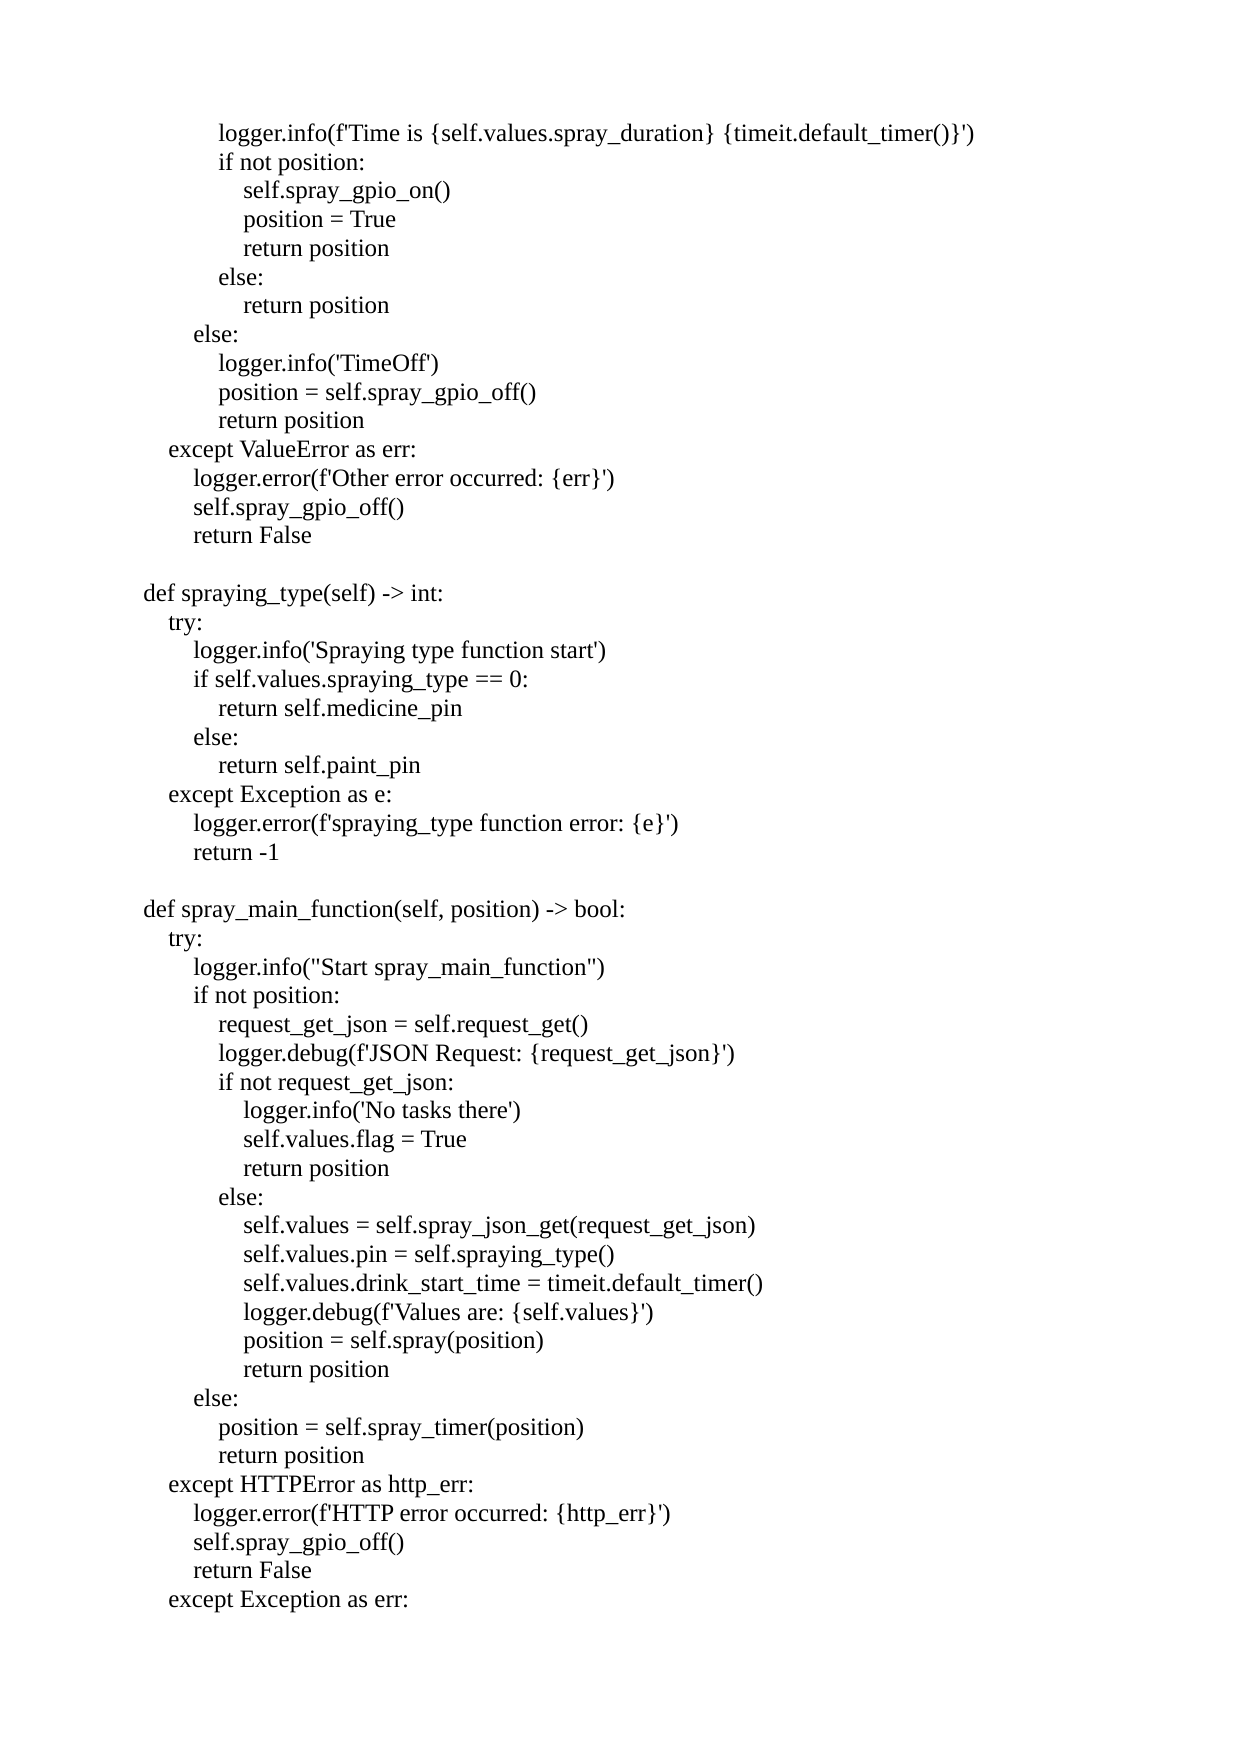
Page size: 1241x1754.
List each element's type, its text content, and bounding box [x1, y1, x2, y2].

text logger.info(f'Time is {self.values.spray_duration} {timeit.default_timer()}') if not position: self.spray_gpio_on() position = True return position else: return position else: logger.info('TimeOff') position = self.spray_gpio_off() return position except ValueError as err: logger.error(f'Other error occurred: {err}') self.spray_gpio_off() return False def spraying_type(self) -> int: try: logger.info('Spraying type function start') if self.values.spraying_type == 0: return self.medicine_pin else: return self.paint_pin except Exception as e: logger.error(f'spraying_type function error: {e}') return -1 def spray_main_function(self, position) -> bool: try: logger.info("Start spray_main_function") if not position: request_get_json = self.request_get() logger.debug(f'JSON Request: {request_get_json}') if not request_get_json: logger.info('No tasks there') self.values.flag = True return position else: self.values = self.spray_json_get(request_get_json) self.values.pin = self.spraying_type() self.values.drink_start_time = timeit.default_timer() logger.debug(f'Values are: {self.values}') position = self.spray(position) return position else: position = self.spray_timer(position) return position except HTTPError as http_err: logger.error(f'HTTP error occurred: {http_err}') self.spray_gpio_off() return False except Exception as err: [118, 118, 1122, 1613]
